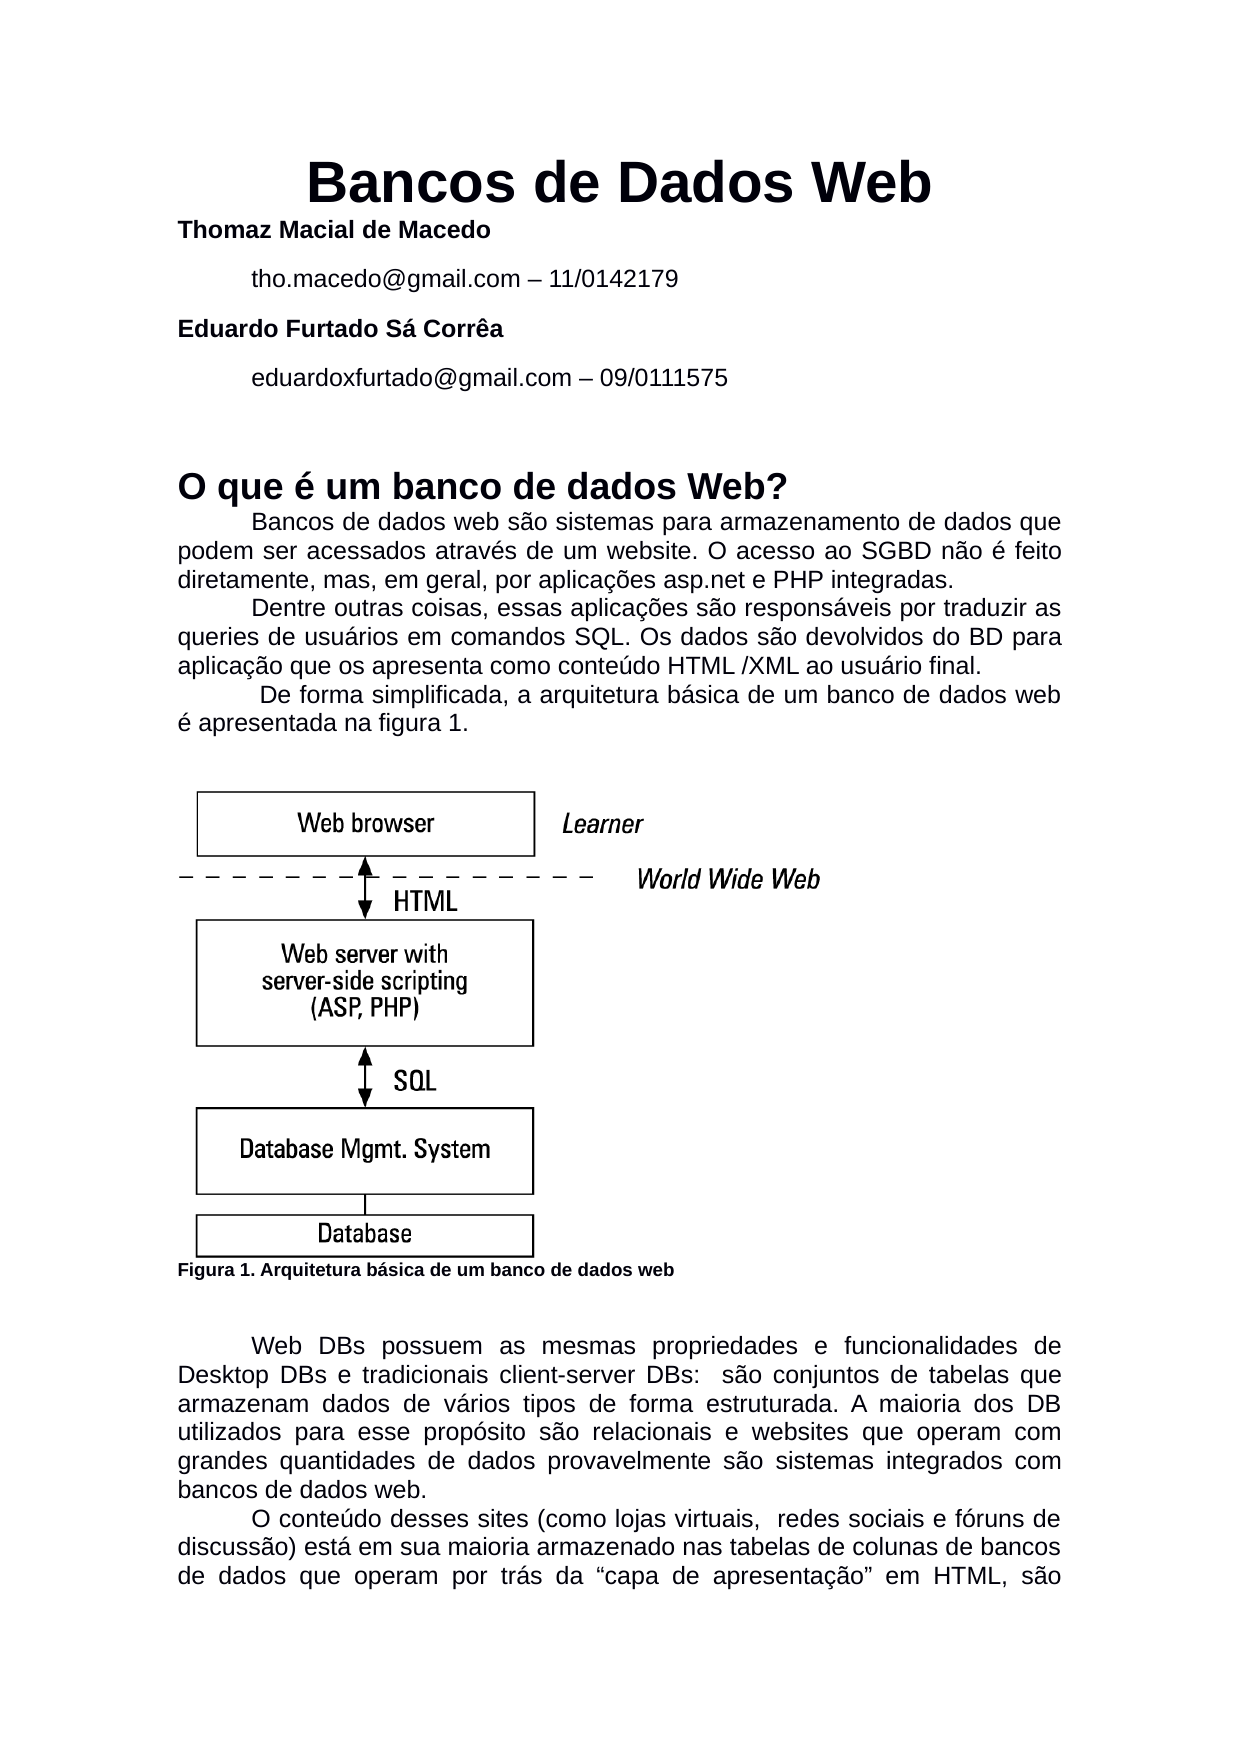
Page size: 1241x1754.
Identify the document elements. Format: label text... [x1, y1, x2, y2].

text eduardoxfurtado@gmail.com – 09/0111575 [177, 363, 1063, 392]
text Figura 1. Arquitetura básica de um banco de dados web [177, 1258, 1063, 1280]
text De forma simplificada, a arquitetura básica de um banco de dados web é apresentada na figura 1. [177, 680, 1063, 737]
text Thomaz Macial de Macedo [177, 215, 1063, 243]
text Bancos de dados web são sistemas para armazenamento de dados que podem ser acessados através de um website. O acesso ao SGBD não é feito diretamente, mas, em geral, por aplicações asp.net e PHP integradas. [177, 507, 1063, 593]
text Dentre outras coisas, essas aplicações são responsáveis por traduzir as queries de usuários em comandos SQL. Os dados são devolvidos do BD para aplicação que os apresenta como conteúdo HTML /XML ao usuário final. [177, 593, 1063, 680]
text O conteúdo desses sites (como lojas virtuais, redes sociais e fóruns de discussão) está em sua maioria armazenado nas tabelas de colunas de bancos de dados que operam por trás da “capa de apresentação” em HTML, são [177, 1503, 1063, 1590]
text O que é um banco de dados Web? [177, 464, 1063, 507]
picture [177, 788, 820, 1259]
text tho.macedo@gmail.com – 11/0142179 [177, 264, 1063, 293]
text Eduardo Furtado Sá Corrêa [177, 314, 1063, 343]
text Web DBs possuem as mesmas propriedades e funcionalidades de Desktop DBs e tradicionais client-server DBs: são conjuntos de tabelas que armazenam dados de vários tipos de forma estruturada. A maioria dos DB utilizados para esse propósito são relacionais e websites que operam com grandes quantidades de dados provavelmente são sistemas integrados com bancos de dados web. [177, 1331, 1063, 1503]
text Bancos de Dados Web [177, 148, 1063, 215]
